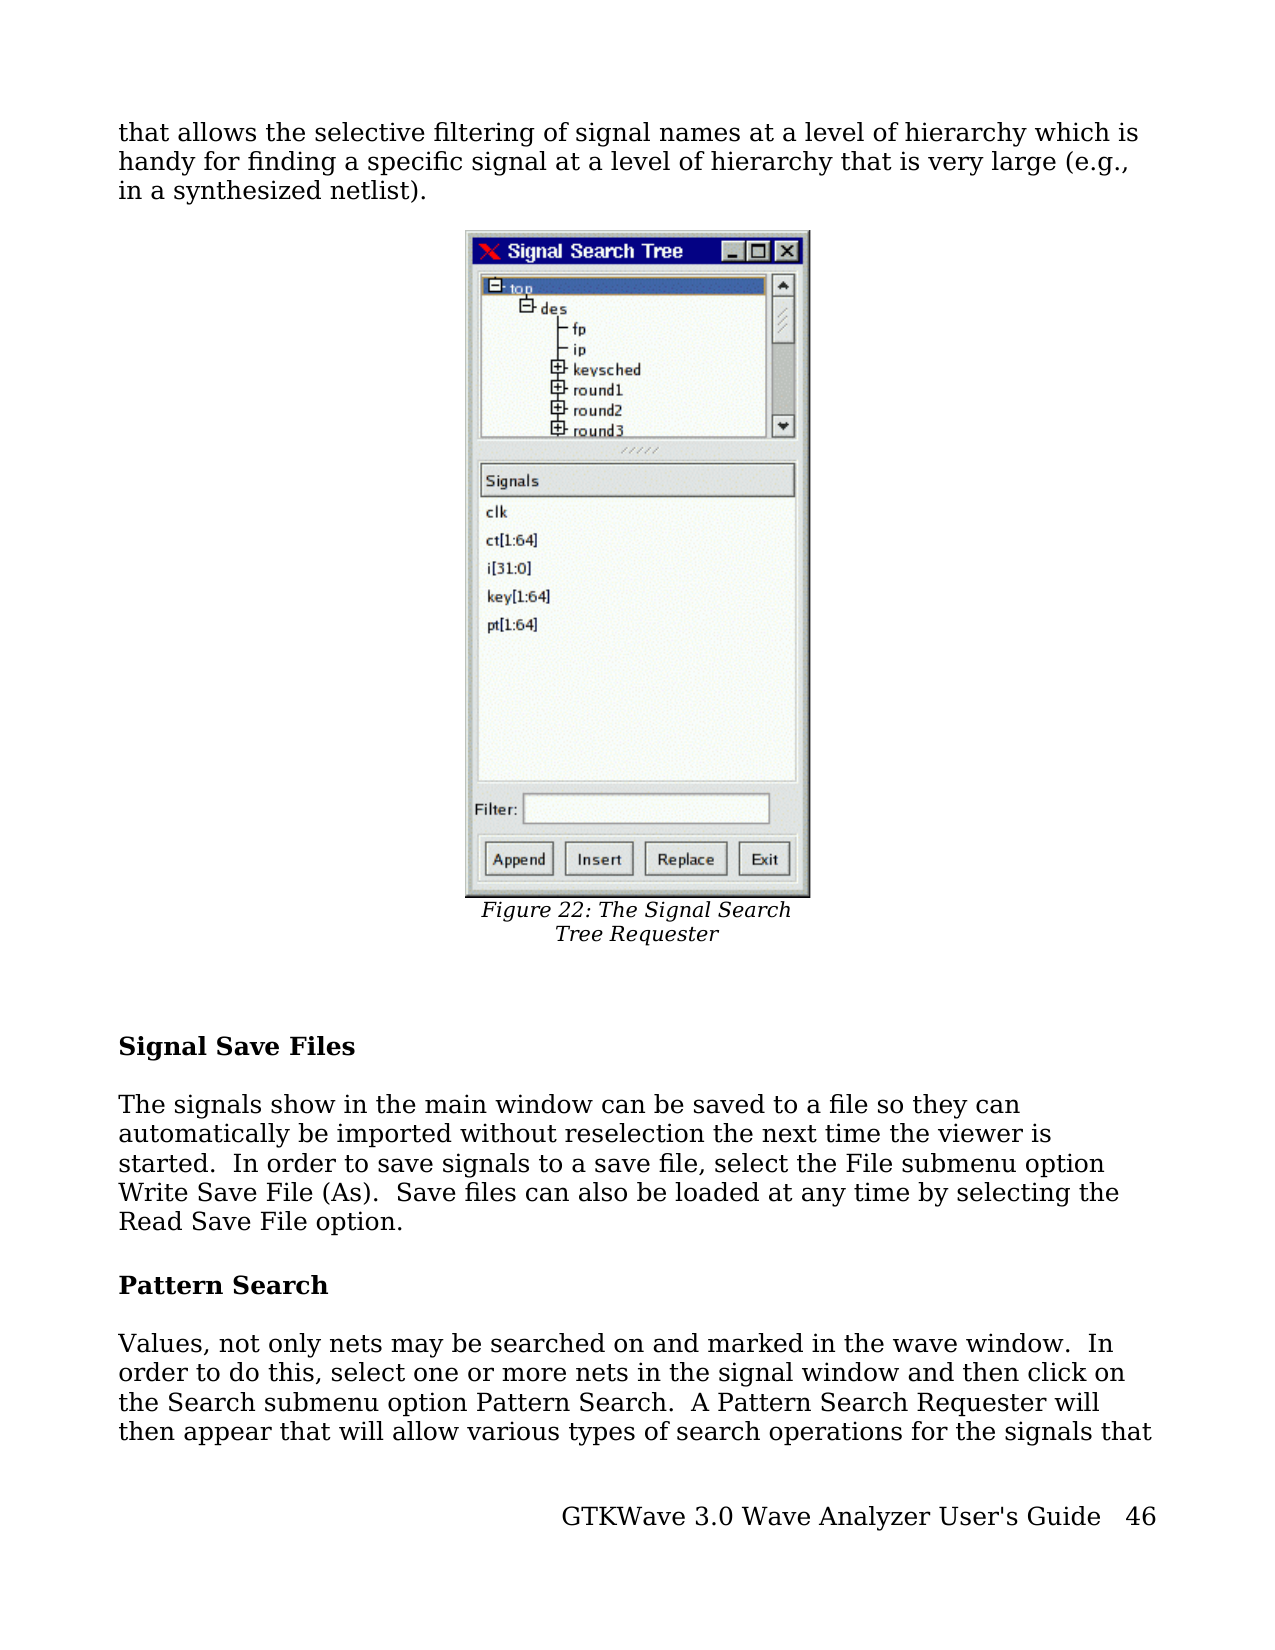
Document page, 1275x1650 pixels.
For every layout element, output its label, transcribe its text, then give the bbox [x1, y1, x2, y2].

text Values, not only nets may be searched on and marked in the wave window. In order to do this, select one or more nets in the signal window and then click on the Search submenu option Pattern Search. A Pattern Search Requester will then appear that will allow various types of search operations for the signals that [118, 1329, 1157, 1446]
text The signals show in the main window can be saved to a file so they can automatically be imported without reselection the next time the viewer is started. In order to save signals to a save file, select the File submenu option Write Save File (As). Save files can also be loaded at any time by selecting the Read Save File option. [118, 1091, 1157, 1236]
picture [465, 230, 811, 898]
text Signal Save Files [118, 1032, 1157, 1061]
text Figure 22: The Signal Search Tree Requester [465, 898, 810, 946]
text Pattern Search [118, 1271, 1157, 1300]
text that allows the selective filtering of signal names at a level of hierarchy which is handy for finding a specific signal at a level of hierarchy that is very large (e.g., in a synthesized netlist). [118, 118, 1157, 206]
